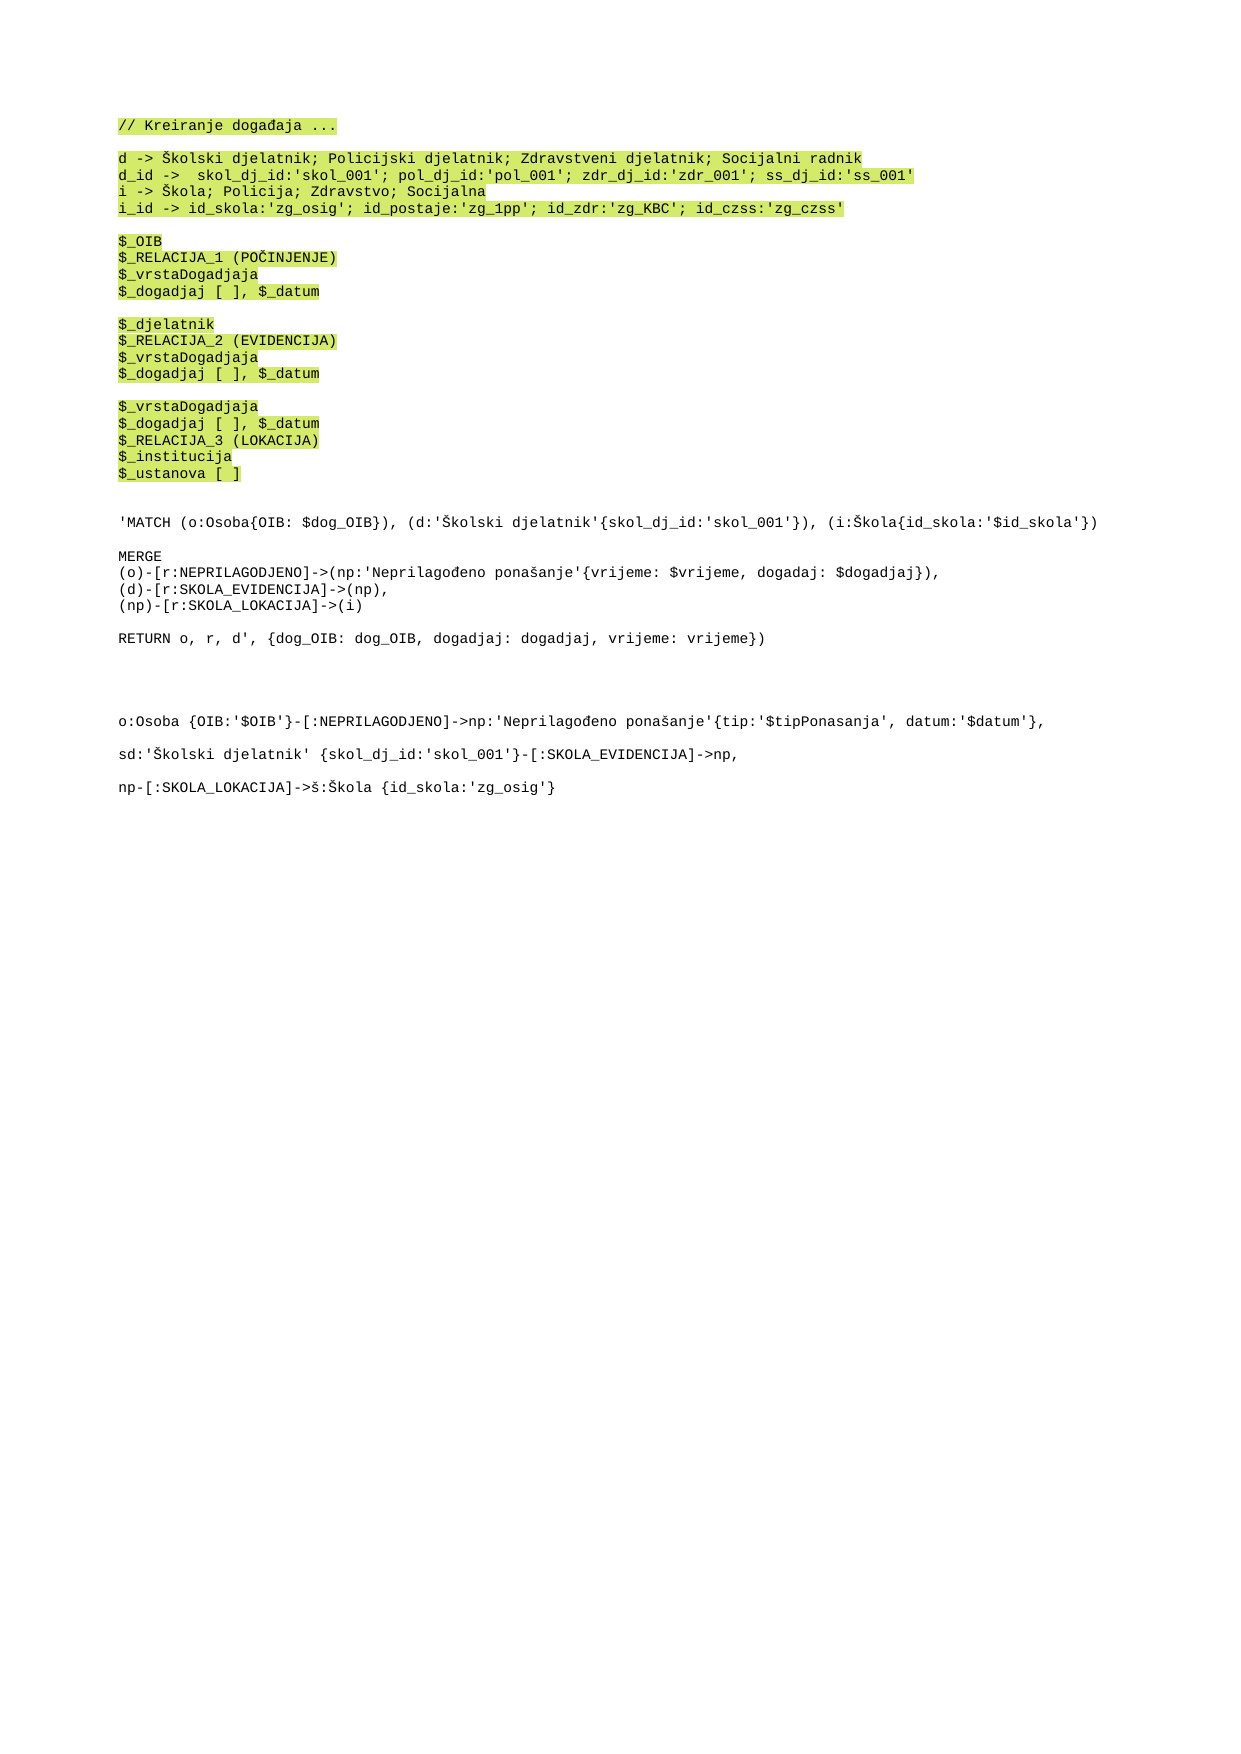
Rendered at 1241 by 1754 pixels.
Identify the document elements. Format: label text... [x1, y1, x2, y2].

text $_djelatnik [118, 317, 1122, 333]
text (np)-[r:SKOLA_LOKACIJA]->(i) [118, 598, 1122, 615]
text $_RELACIJA_1 (POČINJENJE) $_vrstaDogadjaja [118, 251, 1122, 284]
text $_vrstaDogadjaja [118, 400, 1122, 416]
text $_dogadjaj [ ], $_datum [118, 367, 1122, 383]
text $_OIB [118, 234, 1122, 251]
text d -> Školski djelatnik; Policijski djelatnik; Zdravstveni djelatnik; Socijalni radnik [118, 151, 1122, 168]
text o:Osoba {OIB:'$OIB'}-[:NEPRILAGODJENO]->np:'Neprilagođeno ponašanje'{tip:'$tipPonasanja', datum:'$datum'}, [118, 714, 1122, 731]
text d_id -> skol_dj_id:'skol_001'; pol_dj_id:'pol_001'; zdr_dj_id:'zdr_001'; ss_dj_id:'ss_001' [118, 168, 1122, 184]
text $_dogadjaj [ ], $_datum [118, 416, 1122, 433]
text np-[:SKOLA_LOKACIJA]->š:Škola {id_skola:'zg_osig'} [118, 781, 1122, 797]
text $_vrstaDogadjaja [118, 350, 1122, 367]
text $_dogadjaj [ ], $_datum [118, 284, 1122, 300]
text (d)-[r:SKOLA_EVIDENCIJA]->(np), [118, 582, 1122, 598]
text RETURN o, r, d', {dog_OIB: dog_OIB, dogadjaj: dogadjaj, vrijeme: vrijeme}) [118, 632, 1122, 648]
text i -> Škola; Policija; Zdravstvo; Socijalna [118, 184, 1122, 201]
text MERGE [118, 549, 1122, 565]
text $_RELACIJA_2 (EVIDENCIJA) [118, 333, 1122, 350]
text 'MATCH (o:Osoba{OIB: $dog_OIB}), (d:'Školski djelatnik'{skol_dj_id:'skol_001'}), (i:Škola{id_skola:'$id_skola'}) [118, 516, 1122, 532]
text (o)-[r:NEPRILAGODJENO]->(np:'Neprilagođeno ponašanje'{vrijeme: $vrijeme, dogadaj: $dogadjaj}), [118, 565, 1122, 582]
text i_id -> id_skola:'zg_osig'; id_postaje:'zg_1pp'; id_zdr:'zg_KBC'; id_czss:'zg_czss' [118, 201, 1122, 217]
text $_institucija [118, 449, 1122, 466]
text $_ustanova [ ] [118, 466, 1122, 482]
text // Kreiranje događaja ... [118, 118, 1122, 135]
text sd:'Školski djelatnik' {skol_dj_id:'skol_001'}-[:SKOLA_EVIDENCIJA]->np, [118, 747, 1122, 764]
text $_RELACIJA_3 (LOKACIJA) [118, 433, 1122, 449]
